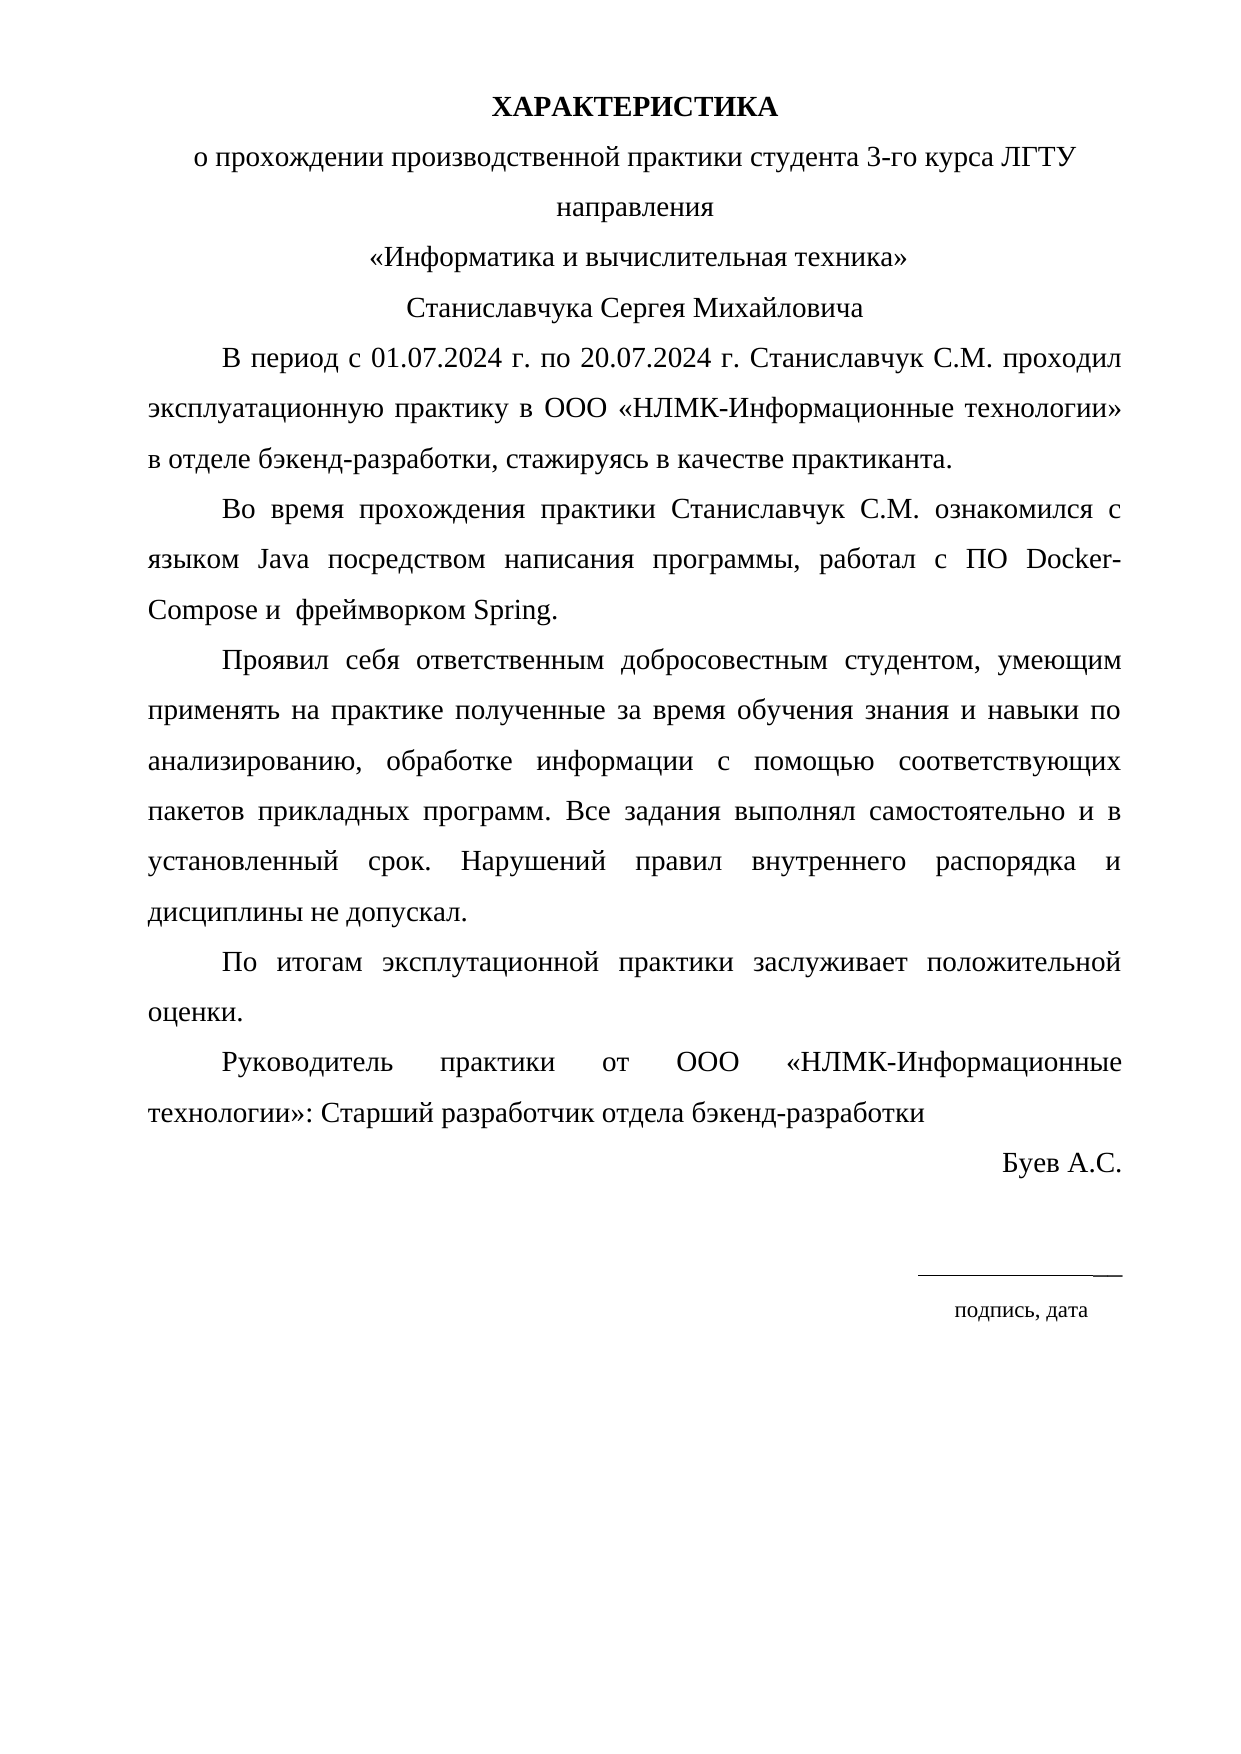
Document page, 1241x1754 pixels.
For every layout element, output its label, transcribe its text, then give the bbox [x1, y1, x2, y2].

text Во время прохождения практики Станиславчук С.М. ознакомился с языком Java посредством написания программы, работал с ПО Docker-Compose и фреймворком Spring. [148, 491, 1122, 625]
text В период с 01.07.2024 г. по 20.07.2024 г. Станиславчук С.М. проходил эксплуатационную практику в ООО «НЛМК-Информационные технологии» в отделе бэкенд-разработки, стажируясь в качестве практиканта. [148, 340, 1122, 474]
text Станиславчука Сергея Михайловича [148, 290, 1122, 323]
text о прохождении производственной практики студента 3-го курса ЛГТУ [148, 139, 1122, 172]
text Проявил себя ответственным добросовестным студентом, умеющим применять на практике полученные за время обучения знания и навыки по анализированию, обработке информации с помощью соответствующих пакетов прикладных программ. Все задания выполнял самостоятельно и в установленный срок. Нарушений правил внутреннего распорядка и дисциплины не допускал. [148, 642, 1122, 927]
text ХАРАКТЕРИСТИКА [148, 89, 1122, 122]
text направления [148, 189, 1122, 223]
text Буев А.С. [148, 1145, 1122, 1179]
text «Информатика и вычислительная техника» [148, 239, 1122, 273]
text Руководитель практики от ООО «НЛМК-Информационные технологии»: Старший разработчик отдела бэкенд-разработки [148, 1044, 1122, 1128]
text подпись, дата [148, 1296, 1122, 1322]
text __ [148, 1246, 1122, 1279]
text По итогам эксплутационной практики заслуживает положительной оценки. [148, 944, 1122, 1028]
